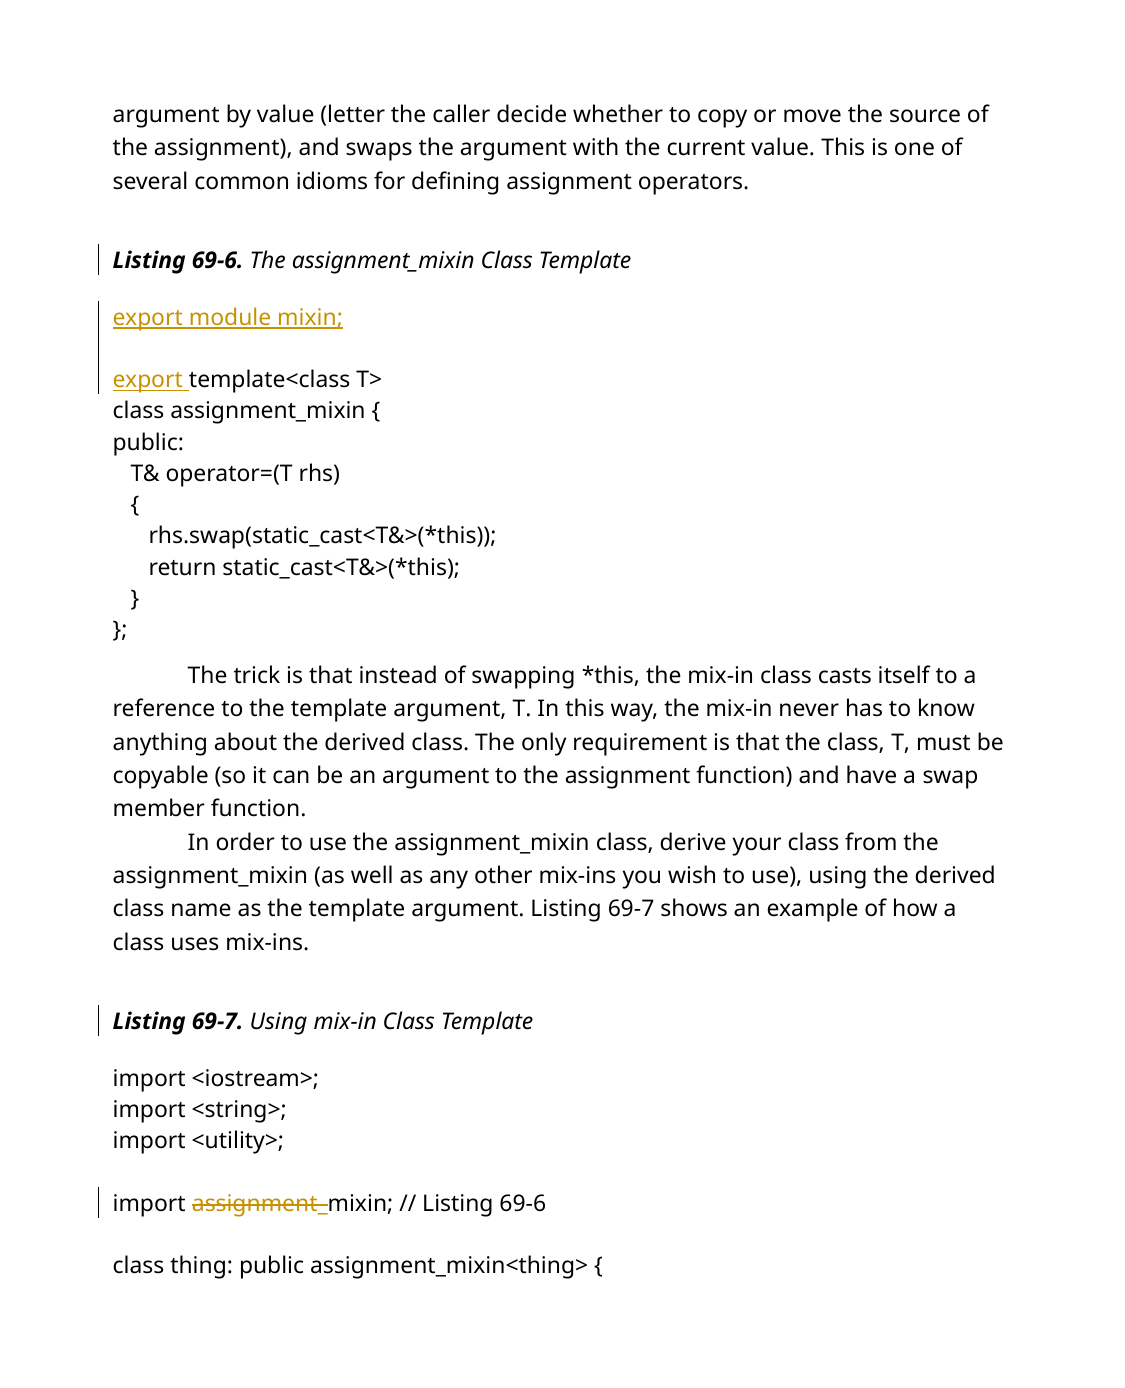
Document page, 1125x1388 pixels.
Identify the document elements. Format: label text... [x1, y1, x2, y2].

text Listing 69-6. The assignment_mixin Class Template [112, 244, 1012, 275]
text public: [112, 426, 1012, 457]
text { [112, 488, 1012, 519]
text import <string>; [112, 1093, 1012, 1124]
text Listing 69-7. Using mix-in Class Template [112, 1005, 1012, 1036]
text export template<class T> [112, 363, 1012, 394]
text } [112, 582, 1012, 613]
text import mixin; // Listing 69-6 [112, 1187, 1012, 1218]
text class assignment_mixin { [112, 394, 1012, 426]
text rhs.swap(static_cast<T&>(*this)); [112, 519, 1012, 551]
text class thing: public assignment_mixin<thing> { [112, 1249, 1012, 1280]
text T& operator=(T rhs) [112, 457, 1012, 488]
text export module mixin; [112, 301, 1012, 332]
text argument by value (letter the caller decide whether to copy or move the source of the assignment), and swaps the argument with the current value. This is one of several common idioms for defining assignment operators. [112, 96, 1012, 196]
text import <iostream>; [112, 1062, 1012, 1093]
text import <utility>; [112, 1124, 1012, 1155]
text }; [112, 613, 1012, 644]
text The trick is that instead of swapping *this, the mix-in class casts itself to a reference to the template argument, T. In this way, the mix-in never has to know anything about the derived class. The only requirement is that the class, T, must be copyable (so it can be an argument to the assignment function) and have a swap member function. [112, 657, 1012, 823]
text return static_cast<T&>(*this); [112, 551, 1012, 582]
text In order to use the assignment_mixin class, derive your class from the assignment_mixin (as well as any other mix-ins you wish to use), using the derived class name as the template argument. Listing 69-7 shows an example of how a class uses mix-ins. [112, 823, 1012, 957]
